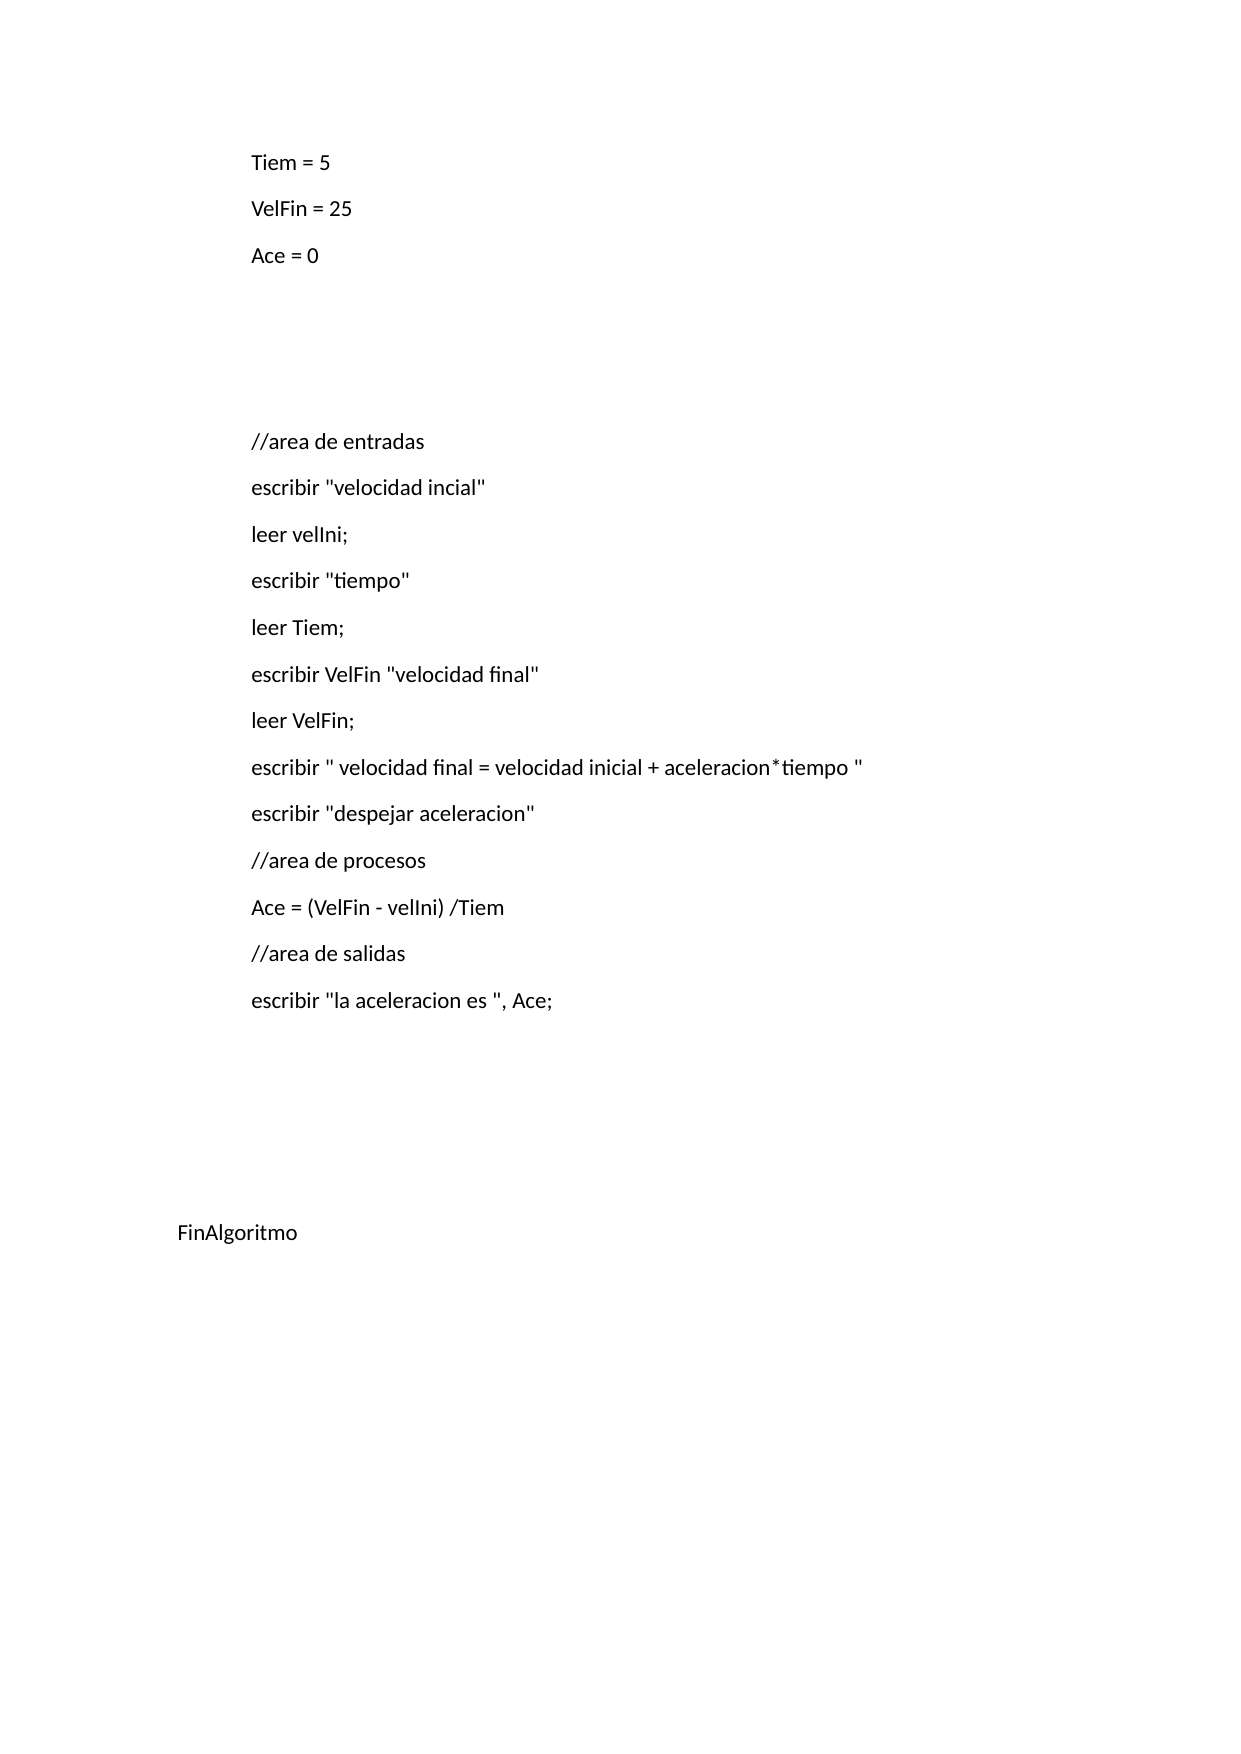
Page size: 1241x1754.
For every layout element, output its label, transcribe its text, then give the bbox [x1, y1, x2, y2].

text Ace = (VelFin - velIni) /Tiem [177, 893, 1063, 921]
text leer velIni; [177, 520, 1063, 548]
text Tiem = 5 [177, 148, 1063, 176]
text VelFin = 25 [177, 194, 1063, 222]
text Ace = 0 [177, 241, 1063, 269]
text escribir "velocidad incial" [177, 473, 1063, 502]
text FinAlgoritmo [177, 1218, 1063, 1247]
text escribir "tiempo" [177, 567, 1063, 595]
text //area de salidas [177, 939, 1063, 967]
text //area de entradas [177, 427, 1063, 455]
text leer Tiem; [177, 613, 1063, 641]
text leer VelFin; [177, 706, 1063, 734]
text escribir "la aceleracion es ", Ace; [177, 986, 1063, 1014]
text escribir "despejar aceleracion" [177, 799, 1063, 827]
text //area de procesos [177, 846, 1063, 874]
text escribir VelFin "velocidad final" [177, 660, 1063, 688]
text escribir " velocidad final = velocidad inicial + aceleracion*tiempo " [177, 753, 1063, 781]
